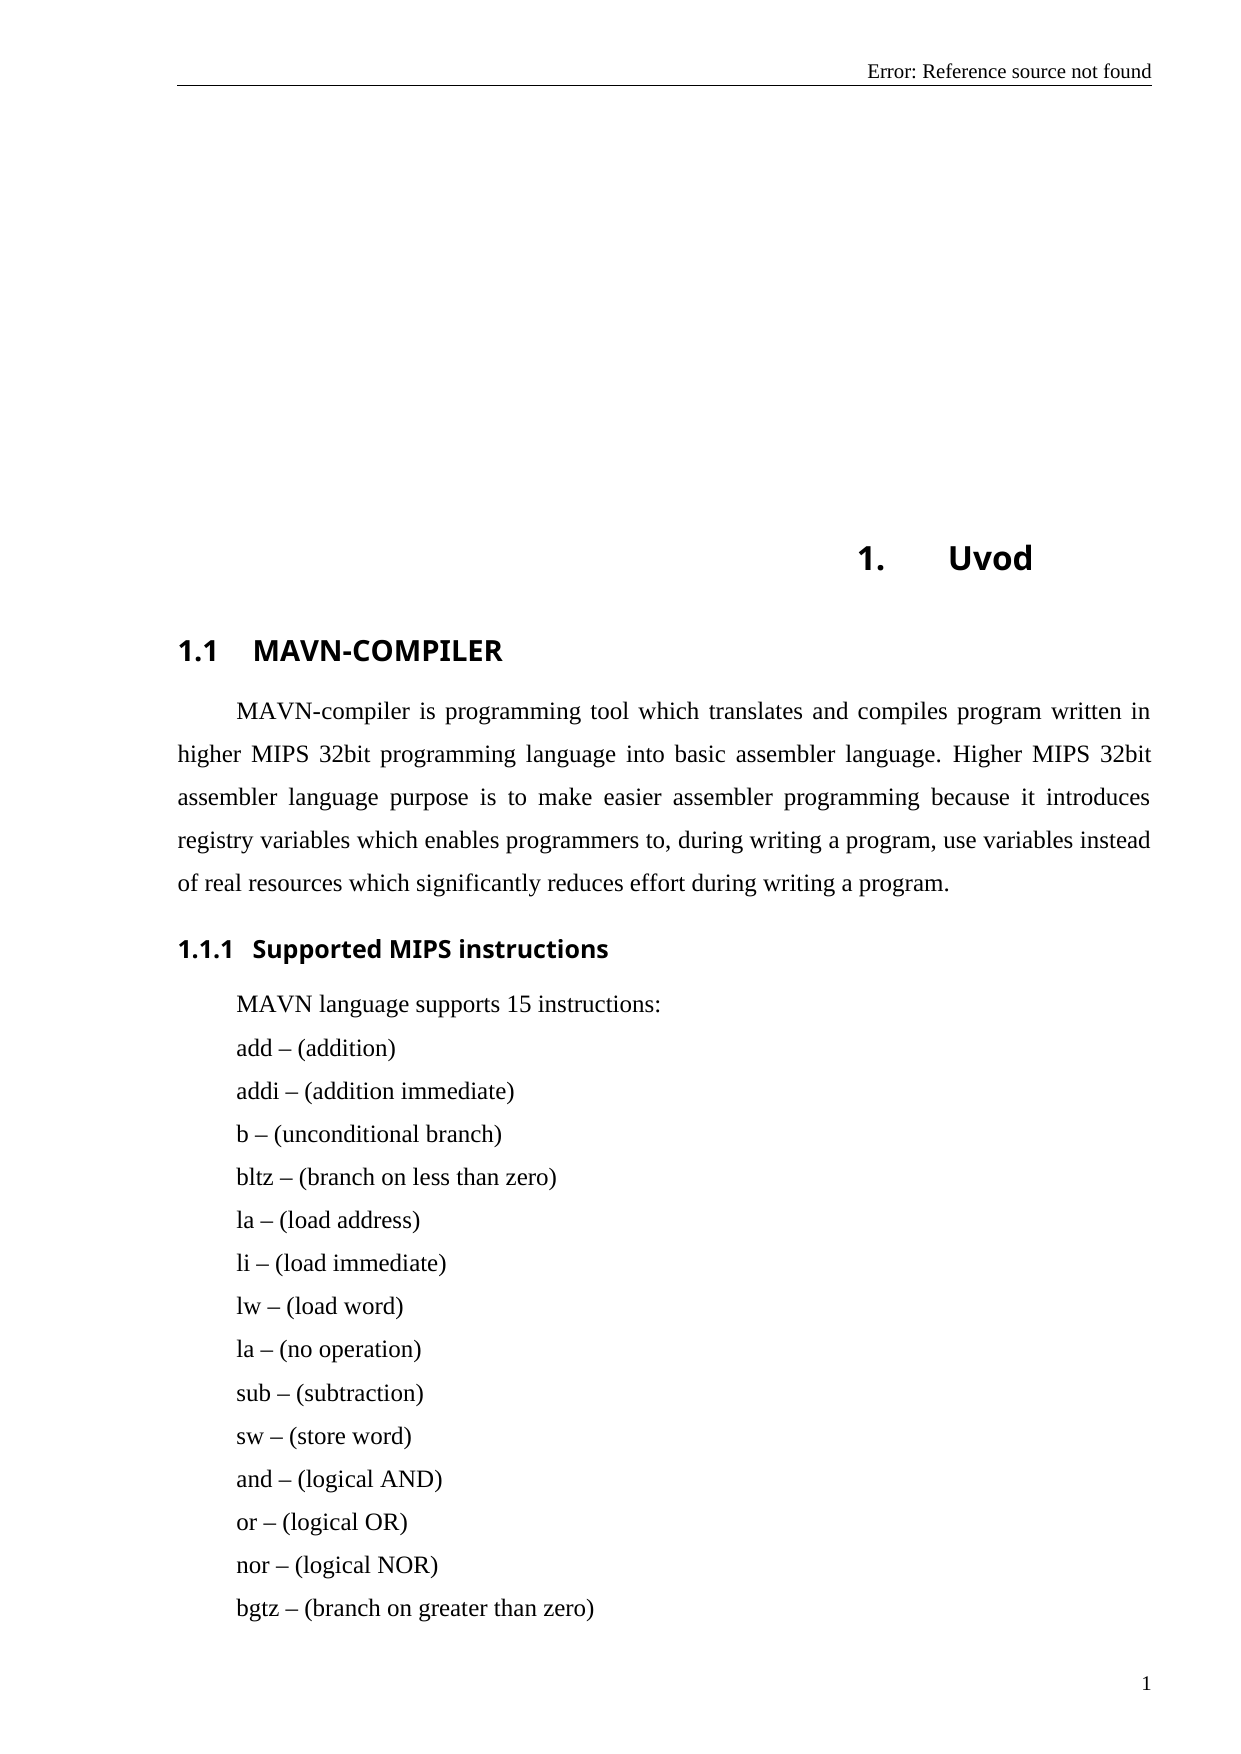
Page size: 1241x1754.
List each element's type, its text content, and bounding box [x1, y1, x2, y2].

text bltz – (branch on less than zero) [177, 1162, 1152, 1191]
subtitle MAVN-COMPILER [177, 630, 1152, 670]
text nor – (logical NOR) [177, 1550, 1152, 1579]
text and – (logical AND) [177, 1464, 1152, 1493]
text MAVN language supports 15 instructions: [177, 989, 1152, 1018]
text MAVN-compiler is programming tool which translates and compiles program written in higher MIPS 32bit programming language into basic assembler language. Higher MIPS 32bit assembler language purpose is to make easier assembler programming because it introduces registry variables which enables programmers to, during writing a program, use variables instead of real resources which significantly reduces effort during writing a program. [177, 696, 1152, 897]
text li – (load immediate) [177, 1248, 1152, 1277]
text add – (addition) [177, 1033, 1152, 1061]
subtitle Supported MIPS instructions [177, 932, 1152, 966]
text b – (unconditional branch) [177, 1119, 1152, 1148]
text la – (no operation) [177, 1334, 1152, 1363]
text la – (load address) [177, 1205, 1152, 1234]
text bgtz – (branch on greater than zero) [177, 1593, 1152, 1622]
text sw – (store word) [177, 1421, 1152, 1449]
subtitle Uvod [177, 535, 1033, 580]
text lw – (load word) [177, 1291, 1152, 1320]
text addi – (addition immediate) [177, 1076, 1152, 1104]
text or – (logical OR) [177, 1507, 1152, 1536]
text sub – (subtraction) [177, 1378, 1152, 1406]
